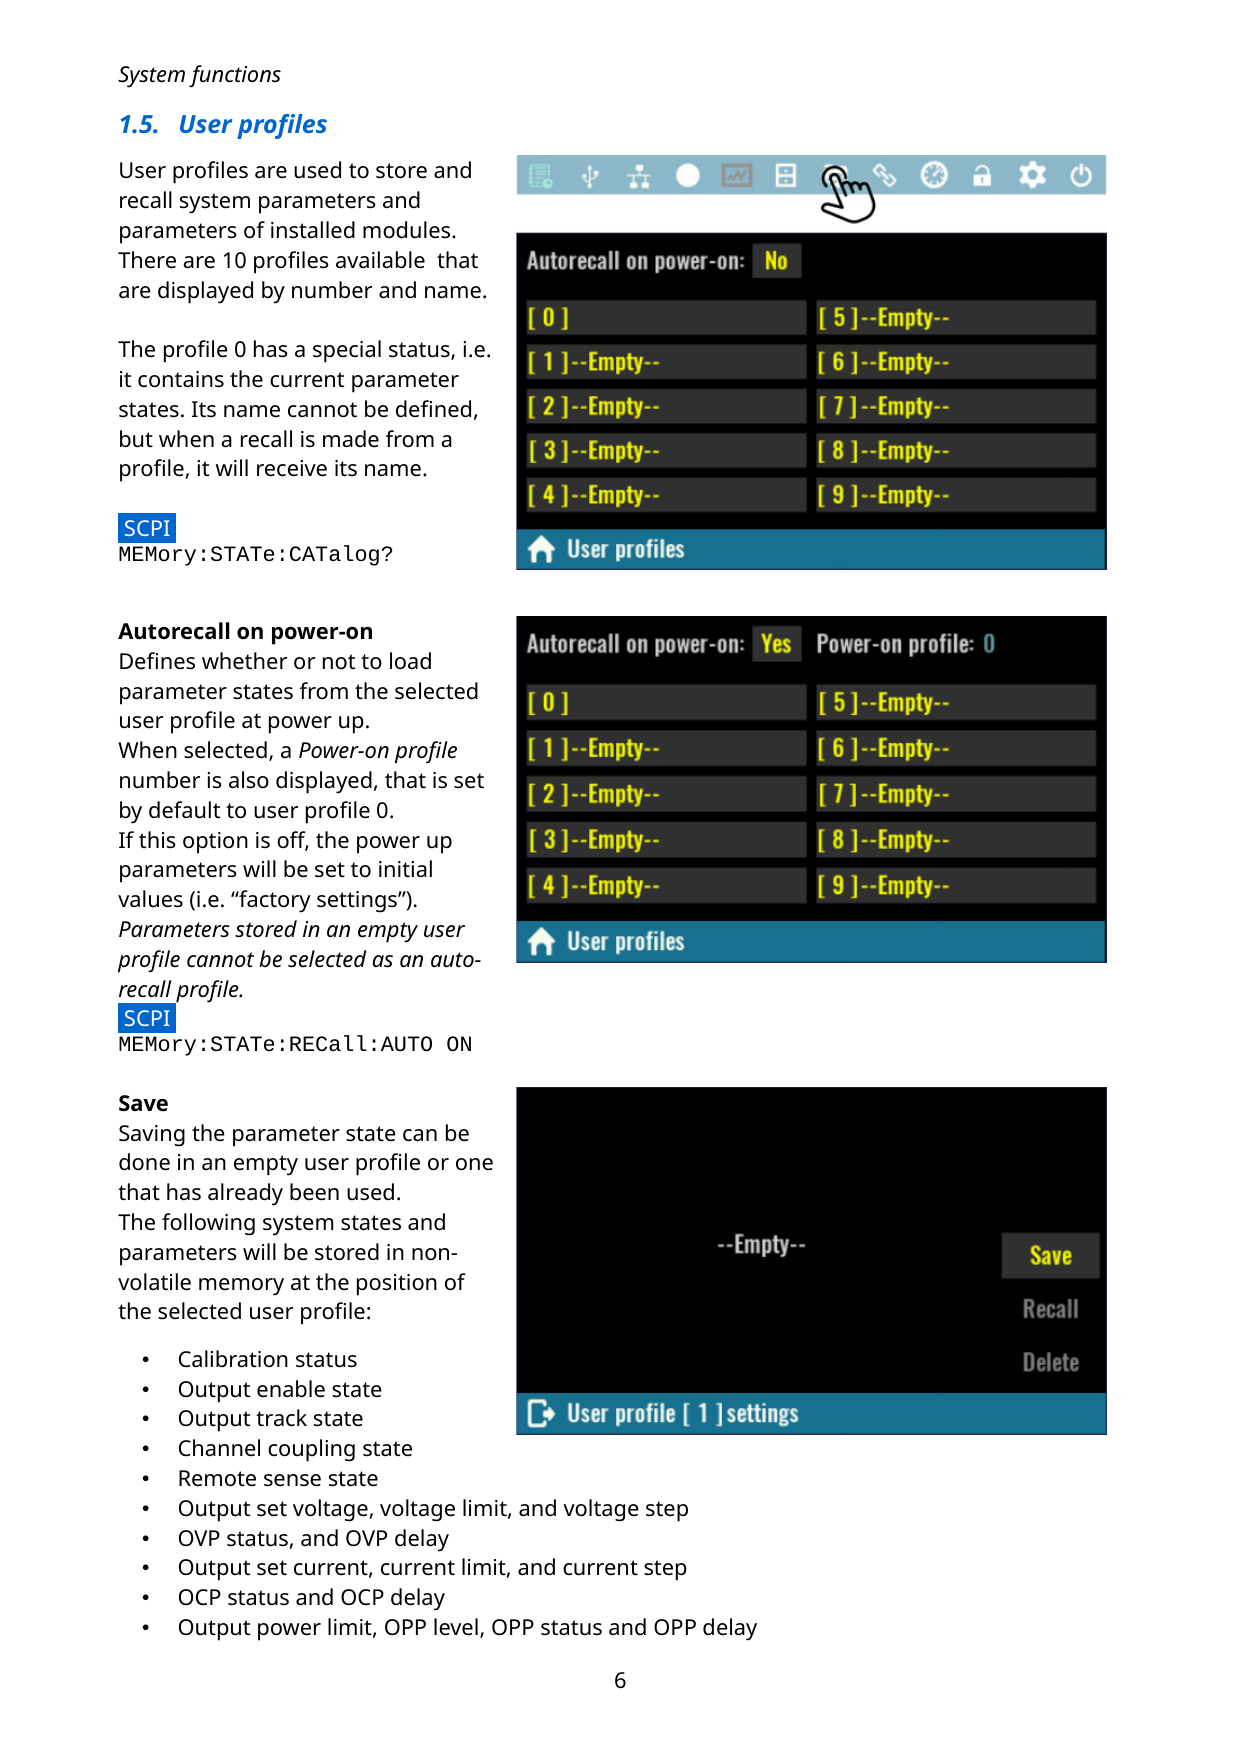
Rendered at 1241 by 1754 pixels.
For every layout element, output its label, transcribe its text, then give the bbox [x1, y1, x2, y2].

picture [516, 1087, 1107, 1435]
table_header [1107, 1088, 1122, 1434]
picture [516, 616, 1107, 963]
table_header Autorecall on power-on Defines whether or not to load parameter states from the selected user profile at power up. When selected, a Power-on profile number is also displayed, that is set by default to user profile 0. If this option is off, the power up parameters will be set to initial values (i.e. “factory settings”). Parameters stored in an empty user profile cannot be selected as an auto-recall profile. [118, 616, 501, 1003]
subtitle User profiles [118, 107, 1122, 141]
table_header [501, 1088, 516, 1434]
table_header Save Saving the parameter state can be done in an empty user profile or one that has already been used. The following system states and parameters will be stored in non-volatile memory at the position of the selected user profile: Calibration status Output enable state Output track state Channel coupling state Remote sense state [118, 1088, 501, 1493]
table_header [501, 616, 1122, 1003]
table_header [501, 155, 1122, 586]
table_cell SCPI MEMory:STATe:RECall:AUTO ON [118, 1003, 1122, 1058]
table_header [501, 1435, 1122, 1493]
table_header User profiles are used to store and recall system parameters and parameters of installed modules. There are 10 profiles available that are displayed by number and name. The profile 0 has a special status, i.e. it contains the current parameter states. Its name cannot be defined, but when a recall is made from a profile, it will receive its name. SCPI MEMory:STATe:CATalog? [118, 155, 501, 586]
picture [516, 155, 1107, 570]
table_cell Output set voltage, voltage limit, and voltage step OVP status, and OVP delay Output set current, current limit, and current step OCP status and OCP delay Output power limit, OPP level, OPP status and OPP delay OTP level, OTP status and OTP delay Power on state SCPI *SAV {<profile>} [118, 1493, 1122, 1642]
